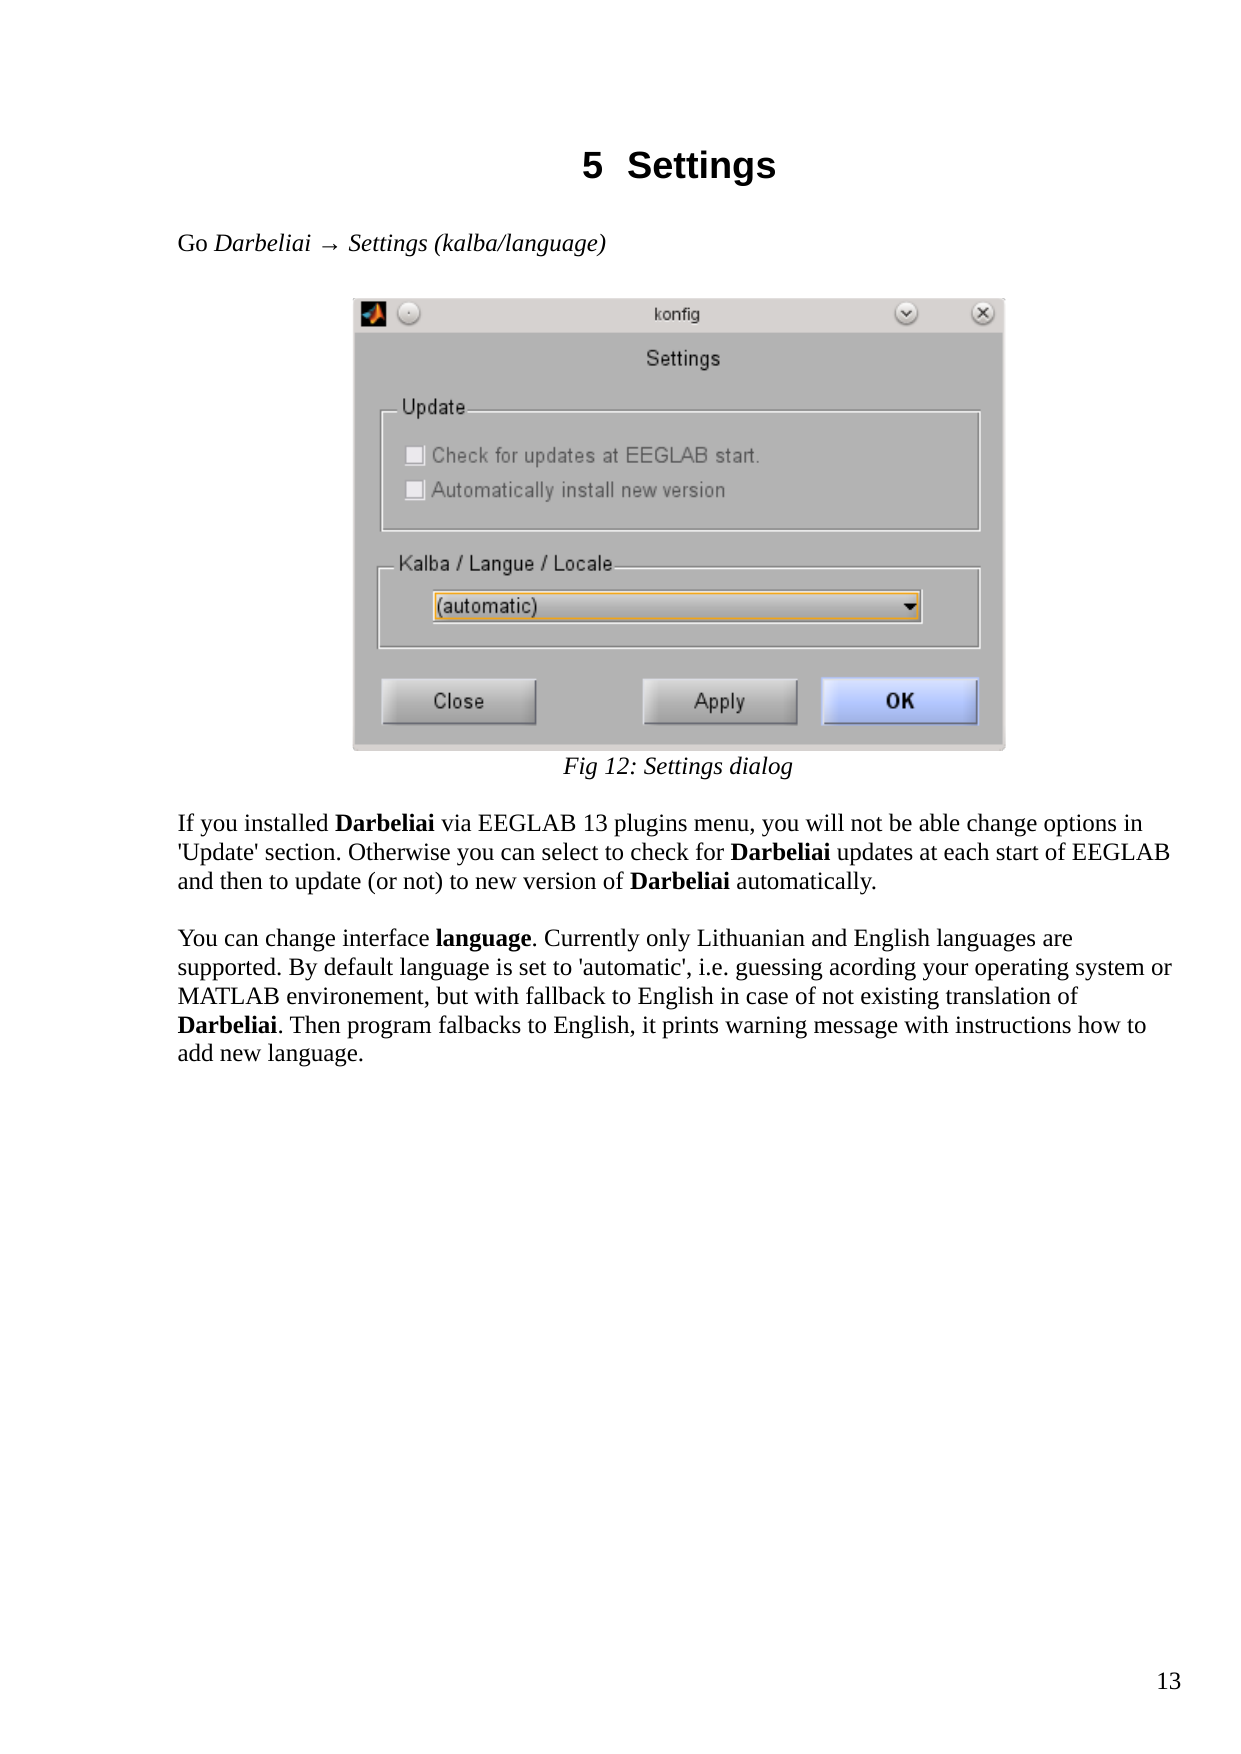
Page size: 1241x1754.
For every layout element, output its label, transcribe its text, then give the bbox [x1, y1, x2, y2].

text Fig 12: Settings dialog [353, 751, 1006, 780]
text Go Darbeliai → Settings (kalba/language) [177, 228, 1181, 257]
subtitle Settings [177, 143, 1181, 187]
text If you installed Darbeliai via EEGLAB 13 plugins menu, you will not be able change options in 'Update' section. Otherwise you can select to check for Darbeliai updates at each start of EEGLAB and then to update (or not) to new version of Darbeliai automatically. [177, 808, 1181, 895]
text You can change interface language. Currently only Lithuanian and English languages are supported. By default language is set to 'automatic', i.e. guessing acording your operating system or MATLAB environement, but with fallback to English in case of not existing translation of Darbeliai. Then program falbacks to English, it prints warning message with instructions how to add new language. [177, 923, 1181, 1067]
picture [352, 298, 1006, 751]
